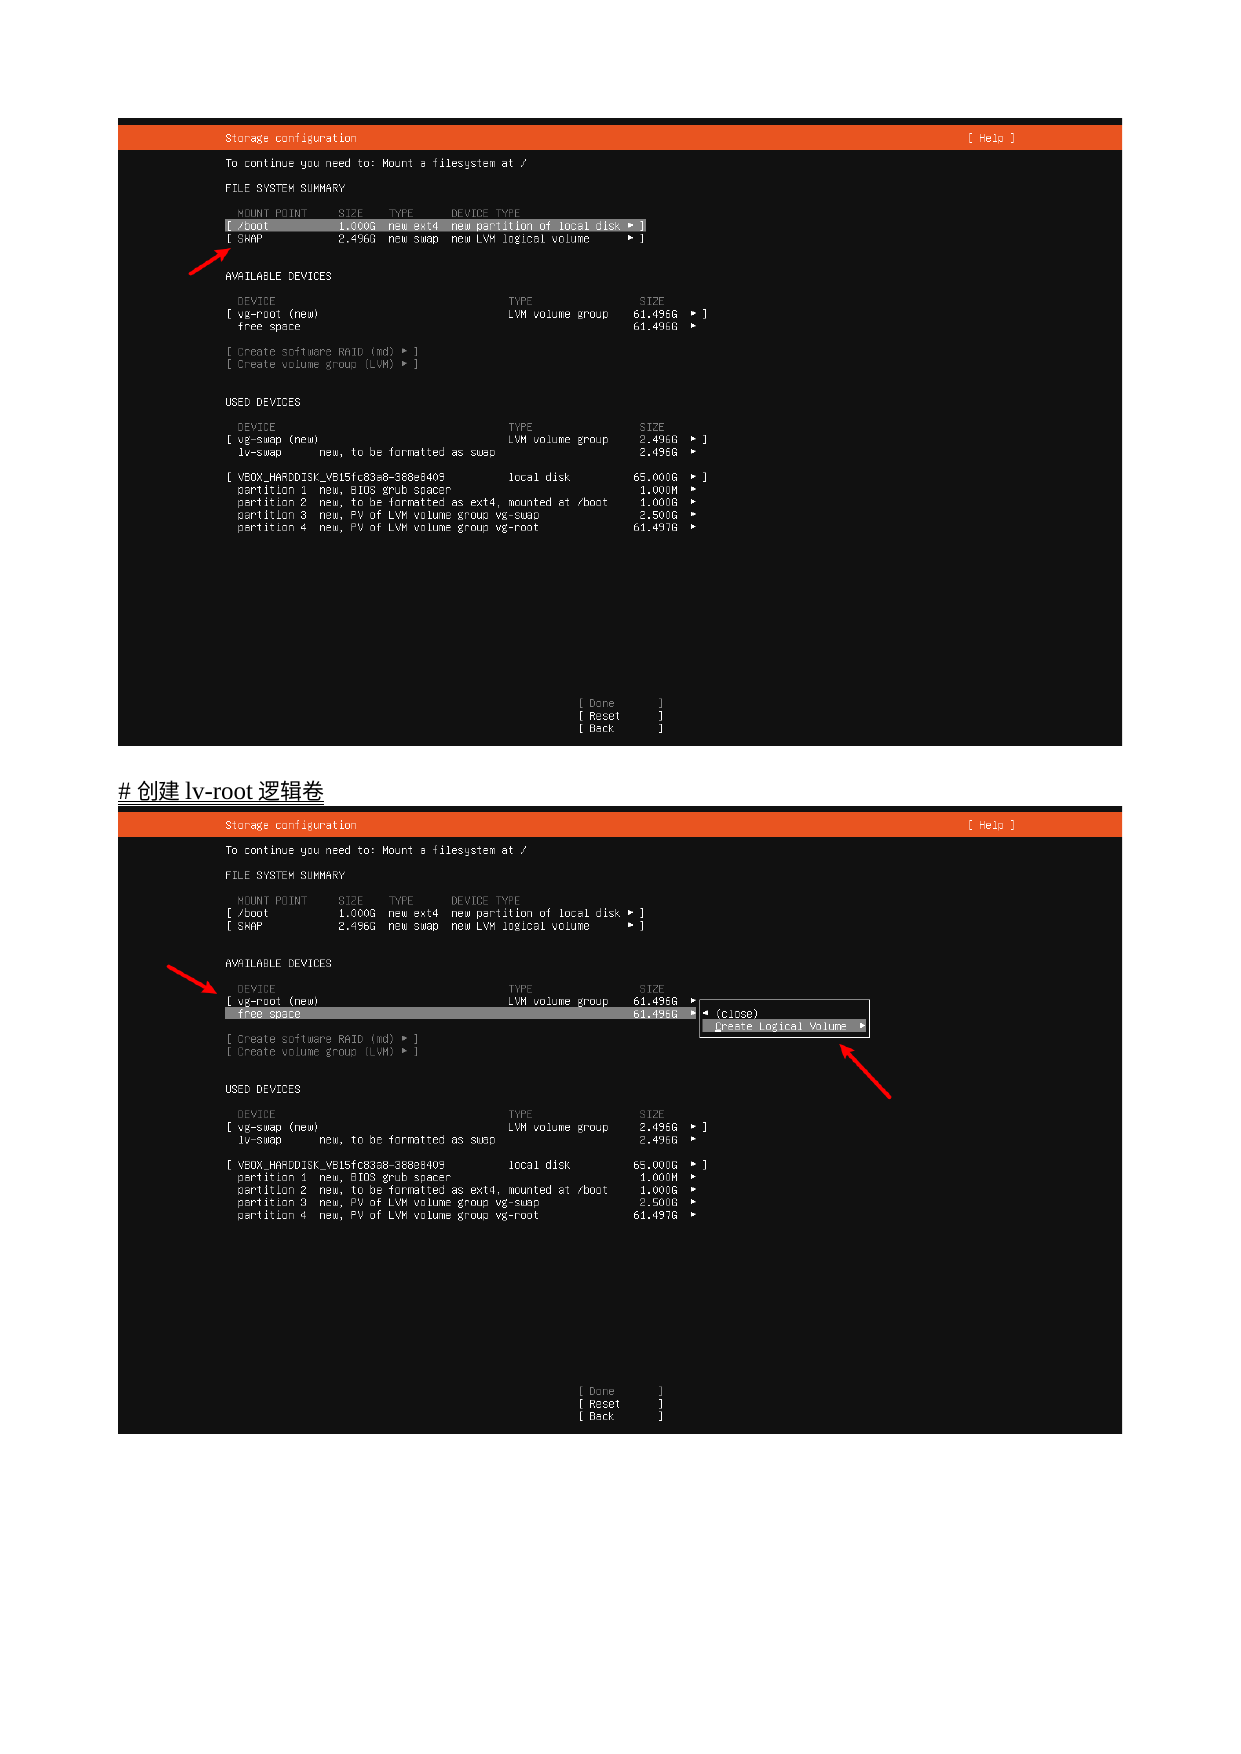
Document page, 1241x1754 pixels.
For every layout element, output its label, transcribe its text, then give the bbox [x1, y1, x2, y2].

text # 创建lv-root逻辑卷 [118, 774, 1122, 806]
picture [118, 806, 1123, 1434]
picture [118, 118, 1123, 746]
